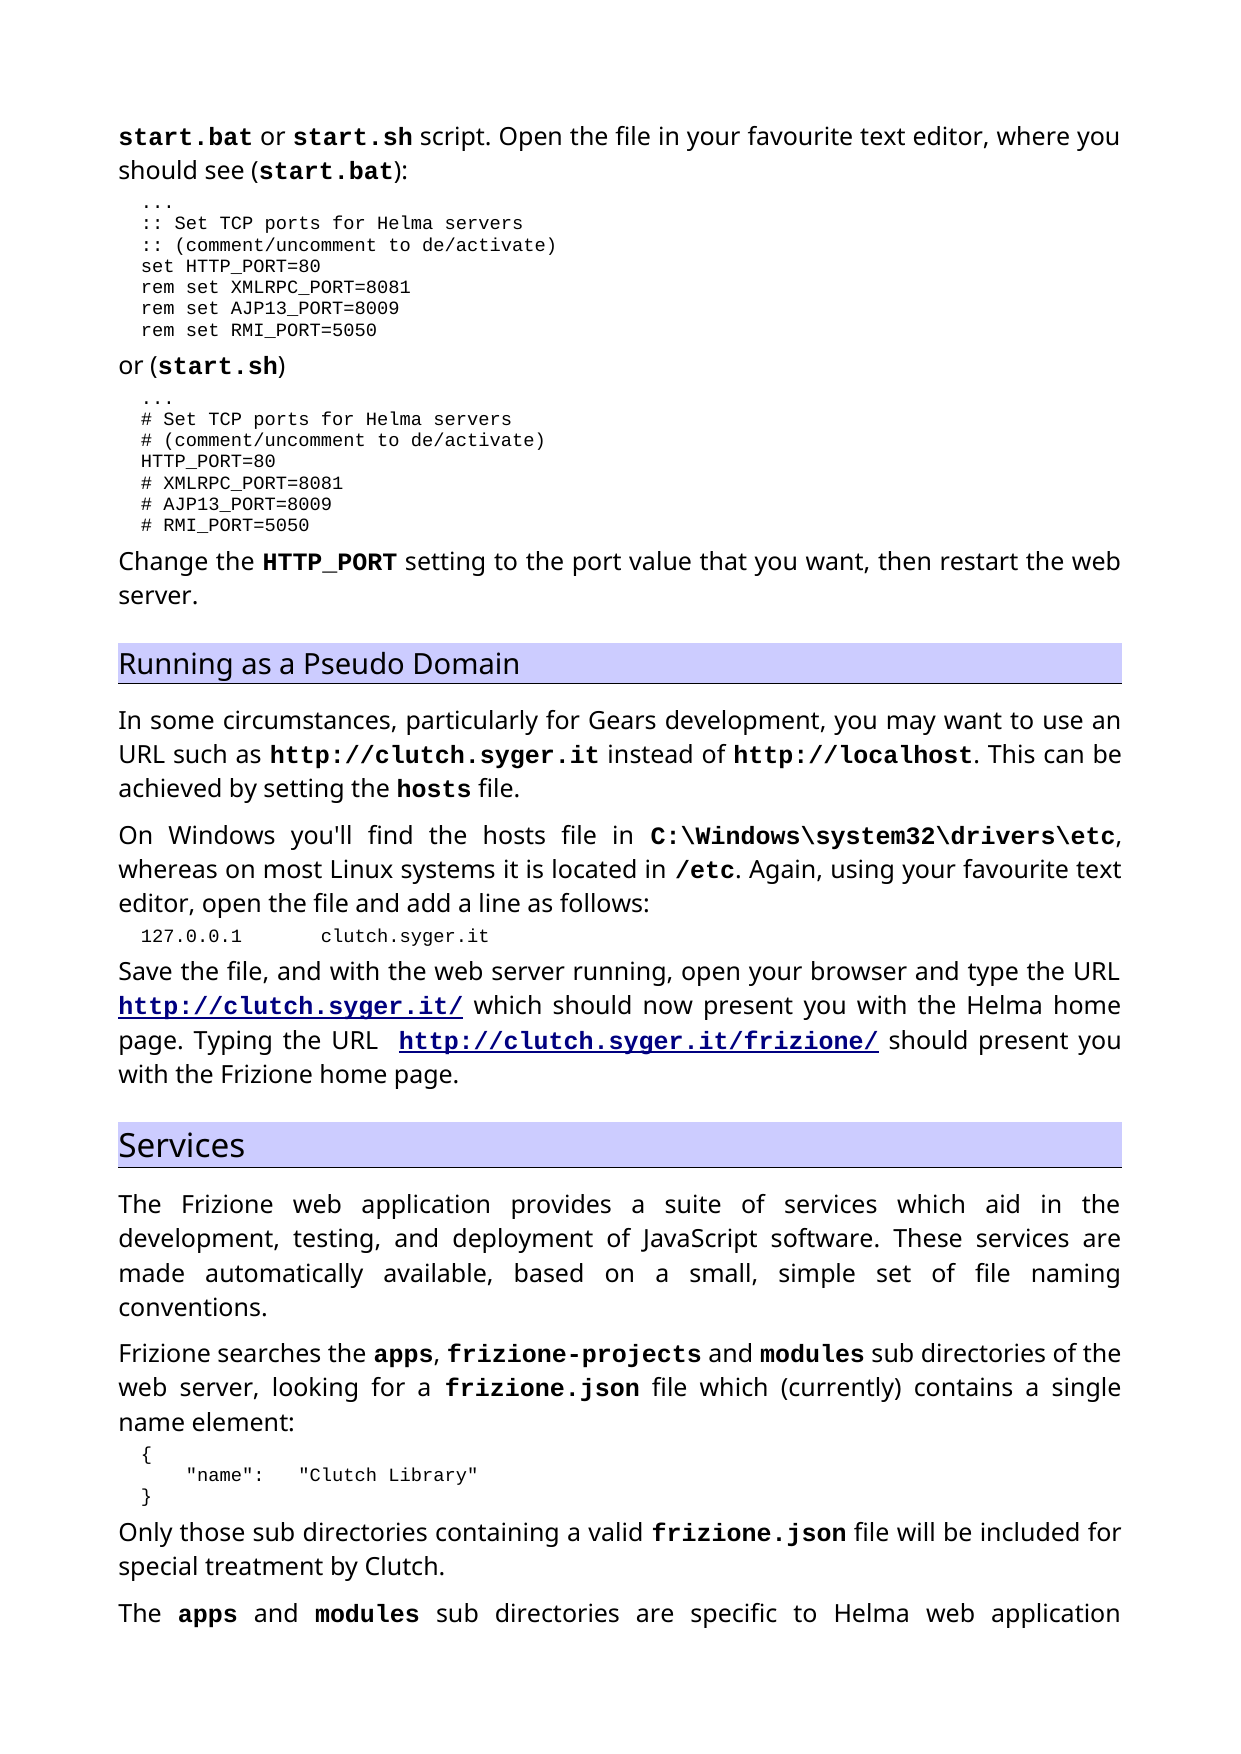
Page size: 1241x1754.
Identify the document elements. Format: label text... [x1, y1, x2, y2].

text 127.0.0.1 clutch.syger.it [118, 926, 1122, 948]
text Save the file, and with the web server running, open your browser and type the URL http://clutch.syger.it/ which should now present you with the Helma home page. Typing the URL http://clutch.syger.it/frizione/ should present you with the Frizione home page. [118, 954, 1122, 1091]
text Frizione searches the apps, frizione-projects and modules sub directories of the web server, looking for a frizione.json file which (currently) contains a single name element: [118, 1336, 1122, 1438]
text In some circumstances, particularly for Gears development, you may want to use an URL such as http://clutch.syger.it instead of http://localhost. This can be achieved by setting the hosts file. [118, 702, 1122, 805]
text start.bat or start.sh script. Open the file in your favourite text editor, where you should see (start.bat): [118, 118, 1122, 187]
text ... :: Set TCP ports for Helma servers :: (comment/uncomment to de/activate) set HTTP_PORT=80 rem set XMLRPC_PORT=8081 rem set AJP13_PORT=8009 rem set RMI_PORT=5050 [118, 193, 1122, 342]
subtitle Services [118, 1122, 1122, 1167]
text On Windows you'll find the hosts file in C:\Windows\system32\drivers\etc, whereas on most Linux systems it is located in /etc. Again, using your favourite text editor, open the file and add a line as follows: [118, 818, 1122, 920]
text or (start.sh) [118, 348, 1122, 382]
text Change the HTTP_PORT setting to the port value that you want, then restart the web server. [118, 543, 1122, 612]
subtitle Running as a Pseudo Domain [118, 643, 1122, 683]
text { "name": "Clutch Library" } [118, 1445, 1122, 1508]
text The Frizione web application provides a suite of services which aid in the development, testing, and deployment of JavaScript software. These services are made automatically available, based on a small, simple set of file naming conventions. [118, 1187, 1122, 1323]
text The apps and modules sub directories are specific to Helma web application [118, 1596, 1122, 1630]
text ... # Set TCP ports for Helma servers # (comment/uncomment to de/activate) HTTP_PORT=80 # XMLRPC_PORT=8081 # AJP13_PORT=8009 # RMI_PORT=5050 [118, 388, 1122, 537]
text Only those sub directories containing a valid frizione.json file will be included for special treatment by Clutch. [118, 1515, 1122, 1583]
